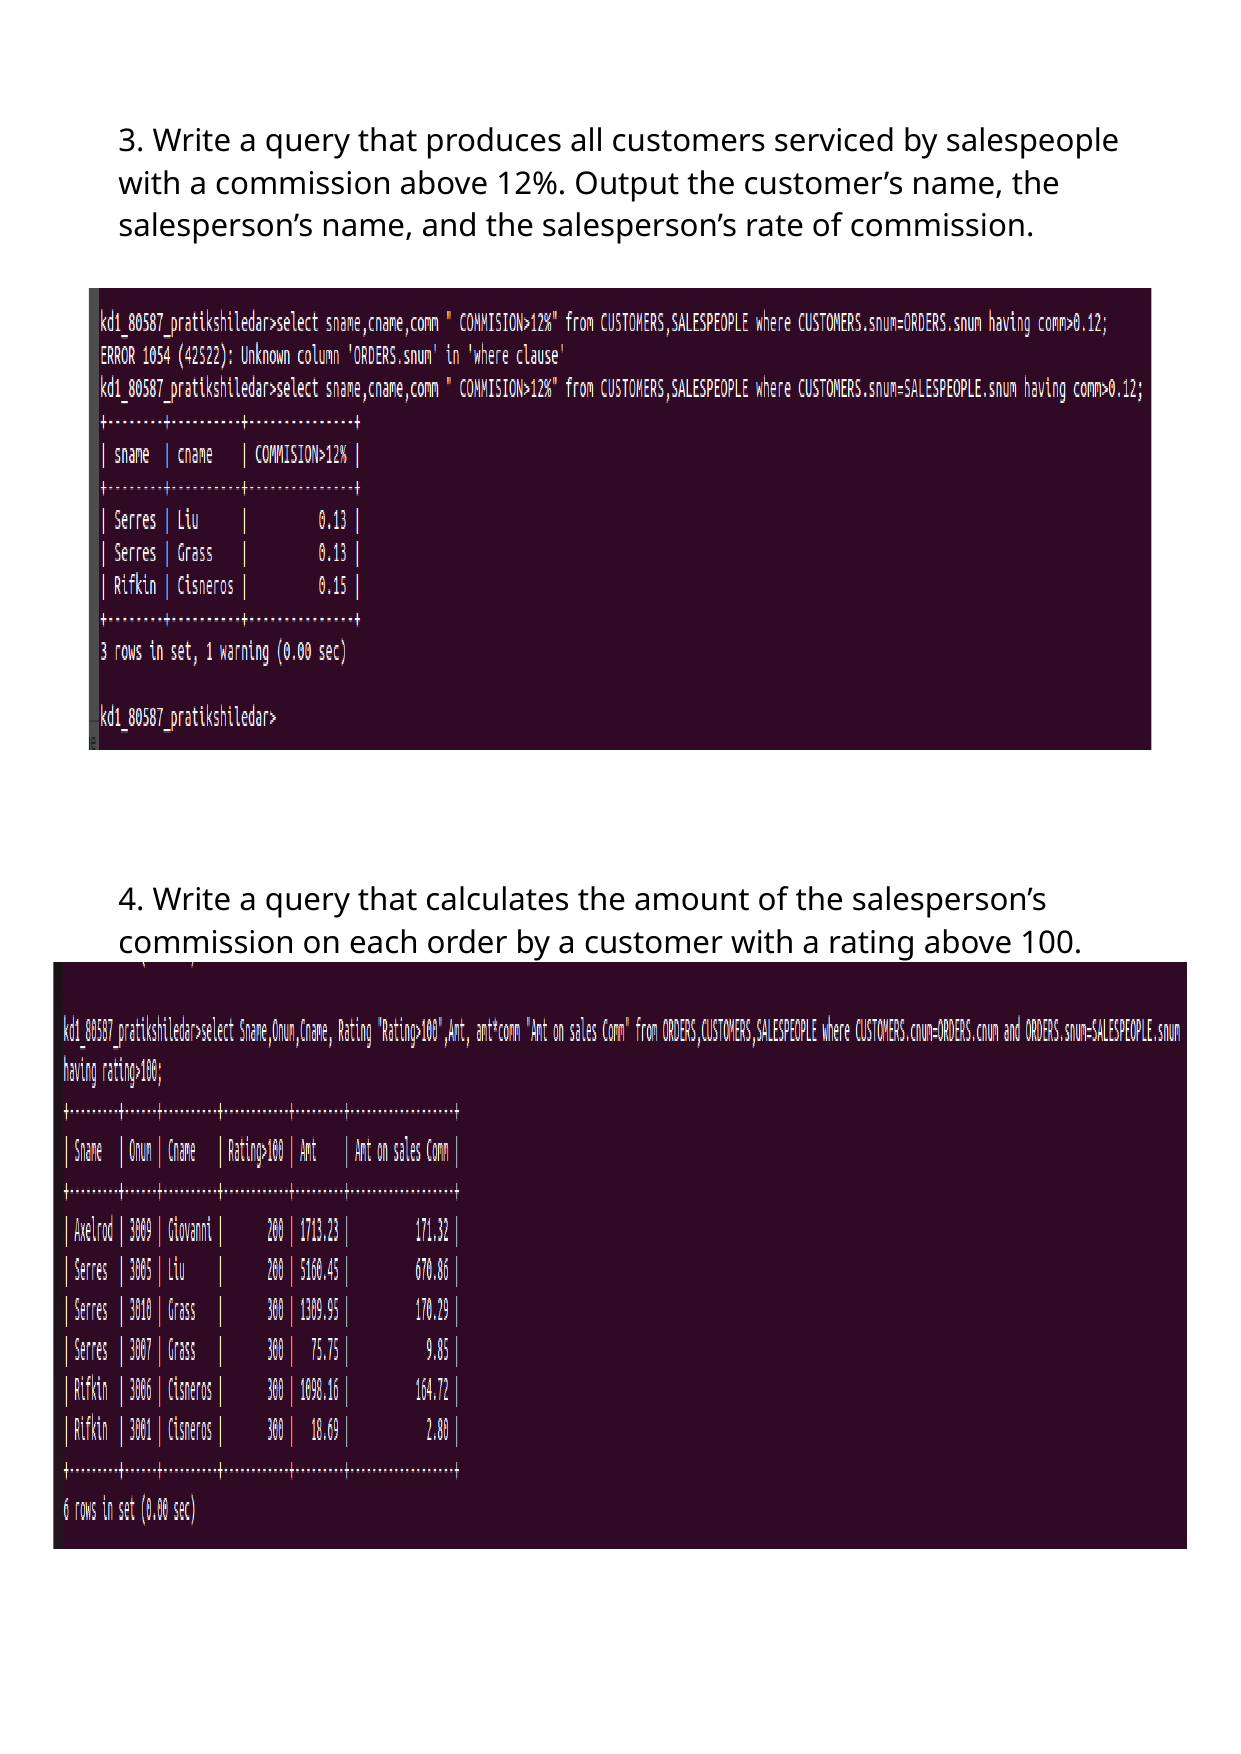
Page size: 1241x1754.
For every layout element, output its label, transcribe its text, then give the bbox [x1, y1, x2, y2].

picture [88, 288, 1152, 750]
picture [53, 962, 1187, 1549]
text 3. Write a query that produces all customers serviced by salespeople with a commission above 12%. Output the customer’s name, the salesperson’s name, and the salesperson’s rate of commission. [118, 118, 1122, 246]
text 4. Write a query that calculates the amount of the salesperson’s commission on each order by a customer with a rating above 100. [118, 877, 1122, 962]
